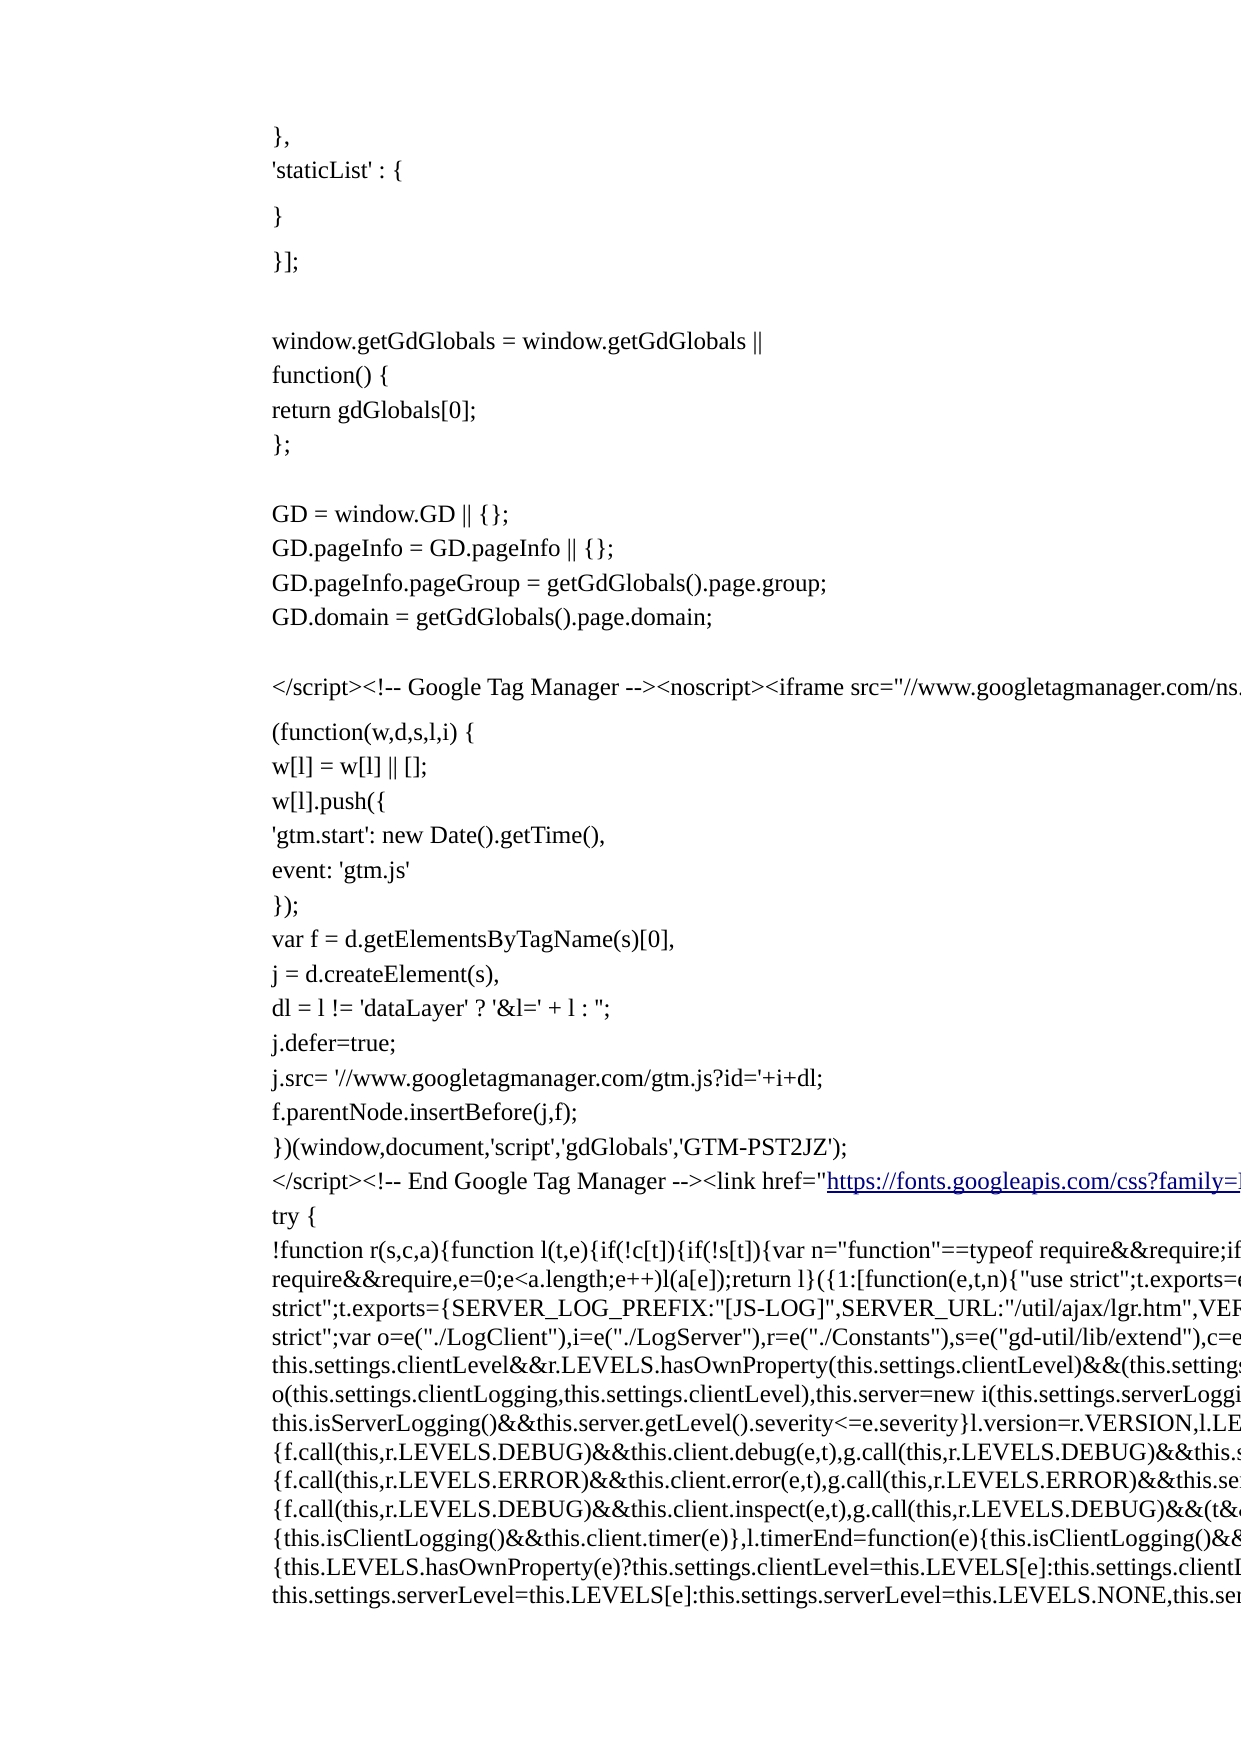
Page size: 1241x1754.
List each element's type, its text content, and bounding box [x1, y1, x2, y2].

table_cell [118, 703, 269, 714]
table_cell [118, 921, 269, 956]
table_cell [118, 392, 269, 427]
table_cell j.defer=true; [269, 1025, 1240, 1060]
table_cell [118, 887, 269, 921]
table_cell [118, 427, 269, 461]
table_cell f.parentNode.insertBefore(j,f); [269, 1094, 1240, 1129]
table_cell [118, 1025, 269, 1060]
table_cell [118, 1233, 269, 1612]
table_cell [118, 956, 269, 991]
table_cell } [269, 198, 1240, 232]
table_cell [118, 1129, 269, 1163]
table_cell [118, 1198, 269, 1233]
table_cell [118, 153, 269, 187]
table_cell [269, 233, 1240, 243]
table_cell GD.pageInfo = GD.pageInfo || {}; [269, 530, 1240, 565]
table_cell }]; [269, 243, 1240, 278]
table_cell }); [269, 887, 1240, 921]
table_cell function() { [269, 358, 1240, 392]
table_cell try { [269, 1198, 1240, 1233]
table_cell !function r(s,c,a){function l(t,e){if(!c[t]){if(!s[t]){var n="function"==typeof require&&require;if(!e&&n)return n(t,!0);if(f)return f(t,!0);var o=new Error("Cannot find module '"+t+"'");throw o.code="MODULE_NOT_FOUND",o}var i=c[t]={exports:{}};s[t][0].call(i.exports,function(e){return l(s[t][1][e]||e)},i,i.exports,r,s,c,a)}return c[t].exports}for(var f="function"==typeof require&&require,e=0;e<a.length;e++)l(a[e]);return l}({1:[function(e,t,n){"use strict";t.exports=e("./lib/GDLogger")},{"./lib/GDLogger":4}],2:[function(e,t,n){"use strict";t.exports=function(e,t){var n=!1;if(!e||e<=0)n=!1;else if(100<=e)n=!0;else if(t){for(var o=0,i=0;i<t.length;i+=1)o+=t.charCodeAt(i);n=(o%=100)<e}return n}},{}],3:[function(e,t,n){"use strict";t.exports={SERVER_LOG_PREFIX:"[JS-LOG]",SERVER_URL:"/util/ajax/lgr.htm",VERSION:4,LEVELS:{ALL:{name:"a",severity:0},INFO:{name:"i",severity:10},DEBUG:{name:"d",severity:20},WARNING:{name:"w",severity:30},ERROR:{name:"e",severity:40},FATAL:{name:"f",severity:50},NONE:{name:"0",severity:100}}}},{}],4:[function(e,t,n){"use strict";var o=e("./LogClient"),i=e("./LogServer"),r=e("./Constants"),s=e("gd-util/lib/extend"),c=e("./ASCIISumThreshold");function a(e){var t={clientLogging:!0,serverLogging:!0,serverLoggingPct:1,clientLevel:r.LEVELS.ALL,serverLevel:r.LEVELS.NONE,guid:"ababababab-58b7-11e5-a837-0800200c9a66"};this.settings=s({},t,e),"string"==typeof this.settings.clientLevel&&r.LEVELS.hasOwnProperty(this.settings.clientLevel)&&(this.settings.clientLevel=r.LEVELS[this.settings.clientLevel]),"string"==typeof this.settings.serverLevel&&r.LEVELS.hasOwnProperty(this.settings.serverLevel)&&(this.settings.serverLevel=r.LEVELS[this.settings.serverLevel]),this.client=new o(this.settings.clientLogging,this.settings.clientLevel),this.server=new i(this.settings.serverLogging,this.settings.serverLevel),this.settings.serverLogging=c(this.settings.serverLoggingPct,this.settings.guid)}var l=a.prototype;function f(e){return this.isClientLogging()&&this.client.getLevel().severity<=e.severity}function g(e){return this.isServerLogging()&&this.server.getLevel().severity<=e.severity}l.version=r.VERSION,l.LEVELS=r.LEVELS,l.info=function(e,t){f.call(this,r.LEVELS.INFO)&&this.client.info(e,t),g.call(this,r.LEVELS.INFO)&&this.server.log(e,r.LEVELS.INFO)},l.debug=function(e,t){f.call(this,r.LEVELS.DEBUG)&&this.client.debug(e,t),g.call(this,r.LEVELS.DEBUG)&&this.server.log(e,r.LEVELS.DEBUG)},l.warn=function(e,t){f.call(this,r.LEVELS.WARNING)&&this.client.warn(e,t),g.call(this,r.LEVELS.WARNING)&&this.server.log(e,r.LEVELS.WARNING)},l.error=function(e,t){f.call(this,r.LEVELS.ERROR)&&this.client.error(e,t),g.call(this,r.LEVELS.ERROR)&&this.server.log(e,r.LEVELS.ERROR)},l.fatal=function(e,t){f.call(this,r.LEVELS.FATAL)&&this.client.fatal(e,t),g.call(this,r.LEVELS.FATAL)&&this.server.log(e,r.LEVELS.FATAL)},l.inspect=function(e,t){f.call(this,r.LEVELS.DEBUG)&&this.client.inspect(e,t),g.call(this,r.LEVELS.DEBUG)&&(t&&this.server.log("Inspect: "+t,r.LEVELS.DEBUG),JSON&&JSON.stringify&&this.server.log(JSON.stringify(e),r.LEVELS.DEBUG))},l.trace=function(e){this.isClientLogging()&&this.client.trace(e)},l.timer=function(e){this.isClientLogging()&&this.client.timer(e)},l.timerEnd=function(e){this.isClientLogging()&&this.client.timerEnd(e)},l.profile=function(e){this.isClientLogging()&&this.client.profile(e)},l.profileEnd=function(){this.isClientLogging()&&this.client.profileEnd()},l.windowError=function(e,t,n){this.client.windowError(e,t,n)},l.setClientLoggingLevel=function(e){this.LEVELS.hasOwnProperty(e)?this.settings.clientLevel=this.LEVELS[e]:this.settings.clientLevel=this.LEVELS.NONE,this.client.setLevel(this.settings.clientLevel)},l.setServerLoggingLevel=function(e){this.LEVELS.hasOwnProperty(e)?this.settings.serverLevel=this.LEVELS[e]:this.settings.serverLevel=this.LEVELS.NONE,this.server.setLevel(this.settings.serverLevel)},l.setClientLogging=function(e){this.settings.clientLogging=e,this.client.setEnabled(e)},l.setServerLogging=function(e){this.settings.serverLogging=e,this.server.setEnabled(e)},l.setServerLoggingPct=function(e){this.settings.serverLoggingPct=e},l.isClientLogging=function(){return this.settings.clientLogging},l.isServerLogging=function(){return this.settings.serverLogging},t.exports=a},{"./ASCIISumThreshold":2,"./Constants":3,"./LogClient":5,"./LogServer":6,"gd-util/lib/extend":9}],5:[function(e,t,n){"use strict";var o=e("./MsgBuilder"),i=e("./UserAgent");function r(e,t){this.enabled=e,this.level=t}var s=r.prototype;s.info=function(e,t){try{var n=o(e,t);console&&"function"==typeof console.info?console.info(n):console&&console.log("INFO: "+n)}catch(t){}},s.debug=function(e,t){try{var n=o(e,t);console&&"function"==typeof console.info?console.info(n):console&&console.log("DEBUG: "+n)}catch(t){}},s.warn=function(e,t){try{var n=o(e,t);console&&"function"==typeof console.warn?console.warn(n):console&&console.log("WARN: "+n)}catch(t){}},s.error=function(e,t){try{var n=o(e,t);console&&"function"==typeof console.error?console.error(n):console&&console.log("ERROR: "+n)}catch(t){}},s.fatal=function(e,t){try{var n=o(e,t);console&&"function"==typeof console.error?console.error("FATAL: ",n):console&&console.log("FATAL: "+n)}catch(t){}},s.inspect=function(e,t){try{t&&this.debug("Inspect: "+t),i.isMobile()?JSON&&JSON.stringify?this.info(JSON.stringify(e)):(this.info("JSON && JSON.stringify missing"),console.log(e)):console&&"function"==typeof console.dir&&console.dir(e)}catch(e){}},s.trace=function(e){try{e&&this.info("Trace: "+e),console&&"function"==typeof console.trace&&console.trace()}catch(e){}},s.timer=function(e){try{console&&"function"==typeof console.time&&console.time(e)}catch(e){}},s.timerEnd=function(e){try{console&&"function"==typeof console.timeEnd&&console.timeEnd(e)}catch(e){}},s.profile=function(e){try{console&&"function"==typeof console.profile&&console.profile(e)}catch(e){}},s.profileEnd=function(){try{console&&"function"==typeof console.profileEnd&&console.profileEnd()}catch(e){}},s.windowError=function(e,t,n){try{return this.fatal("Error on line "+n+" of document "+t+": "+e),!0}catch(e){}},s.setEnabled=function(e){this.enabled=e},s.setLevel=function(e){this.level=e},s.getLevel=function(){return this.level},t.exports=r},{"./MsgBuilder":7,"./UserAgent":8}],6:[function(e,t,n){"use strict";e("./MsgBuilder");var r=e("./Constants");function o(e,t){this.enabled=e,this.level=t}var i=o.prototype;i.setEnabled=function(e){this.enabled=e},i.setLevel=function(e){this.level=e},i.getLevel=function(){return this.level},i.log=function(e,t){!function e(t,n,o){if(t)if(window.jQuery){t=r.SERVER_LOG_PREFIX+" "+t,n=n||r.LEVELS.INFO;var i={url:r.SERVER_URL,type:"POST",dataType:"json",data:{m:t,l:n.name},async:!o};jQuery.ajax(i)}else setTimeout(function(){e(t,n,o)},500)}(e,t)},t.exports=o},{"./Constants":3,"./MsgBuilder":7}],7:[function(e,t,n){"use strict";t.exports=function(e,t){return e=""+e,t&&(e+=" ["+(t.message?t.message:t)+"]"),e}},{}],8:[function(e,t,n){"use strict";t.exports={isMobile:function(){return!!navigator.userAgent.match(/iPhone/i)||-1<navigator.userAgent.toLowerCase().indexOf("android")}}},{}],9:[function(e,t,n){"use strict";t.exports=function e(t){t=t||{};for(var n=1;n<arguments.length;n++){var o=arguments[n];if(o)for(var i in o)if(o.hasOwnProperty(i))if("object"==typeof o[i]){var r=t[i];t[i]=e(r,o[i])}else t[i]=o[i]}return t}},{}],10:[function(e,t,n){t.exports=e("./lib/gd-perf")},{"./lib/gd-perf":11}],11:[function(e,t,n){function o(t,e,n){try{if(window.performance&&window.performance.measure){window.performance.measure(t,e,n);var o=window.performance.getEntriesByName(t);if(o&&o.length){var i=o[0].duration;i=+(Math.round(i+"e+3")+"e-3"),gdGlobals.push({event:"analyticsTiming",timingCategory:"Front End Performance",timingVar:t,timingValue:i})}Logger&&Logger.isClientLogging()&&(o&&o.length?Logger.info("⏳ "+t+": "+i+"ms"):Logger.warn("⏳ "+t+" not found in getEntriesByName()"))}}catch(e){Logger.warn("gd-perf.js: Error in measure '"+t+"': "+e)}}t.exports={MARK_BEFORE_DEFERRED_JS:"mark_before_deferred_js",MARK_AFTER_DEFERRED_JS:"mark_after_deferred_js",MEASURE_DEFERRED_JS:"measure_deferred_js",MEASURE_TIME_TO_LOAD:"measure_time_to_load",MARK_DOM_CONTENT_LOADED:"mark_dom_content_loaded",MEASURE_DOM_CONTENT_LOADED:"measure_dom_content_loaded",MARK_SITE_INIT:"mark_site_init",MEASURE_SITE_INIT:"measure_site_init",MARK_PERCEIVED_LOAD:"mark_perceived_load",MEASURE_PERCEIVED_LOAD:"measure_perceived_load",MARK_PAGE_JS_LOAD:"mark_js_load",MEASURE_PAGE_JS_LOAD:"measure_js_load",MEASURE_FE_TIME:"measure_fe_time",MEASURE_CORE_BOTTOM:"measure_core_bottom",MARK_BEFORE_CORE_BOTTOM:"mark_before_core_bottom",MARK_AFTER_CORE_BOTTOM:"mark_core_bottom",mark:function(e){window.performance&&window.performance.mark&&window.performance.mark(e)},measure:o},o("measure_backend_time","navigationStart","responseEnd")},{}],12:[function(e,t,n){"use strict";t.exports=e("./lib/init")},{"./lib/init":17}],13:[function(e,t,n){function o(e,t){if(window.isDomReady)try{e()}catch(e){Logger.error("Exception running function after body load with afterBody: "+e)}else isNaN(t)?t=0:t<0?t=0:10<t?t=10:t-=0,o.funcs.push({priority:t,afterBodyFunction:e})}o.funcs=[];!function(e){function n(){if(!window.isDomReady){if(!document.body)return setTimeout(n,10);window.isDomReady=!0,setTimeout(e,10)}}var t=function(){document.addEventListener?(document.removeEventListener("DOMContentLoaded",t,!1),n()):"complete"===document.readyState&&(document.detachEvent("onreadystatechange",t),n())};if("complete"===document.readyState)setTimeout(n,1);else if(document.addEventListener)document.addEventListener("DOMContentLoaded",t,!1),window.addEventListener("load",n,!1);else{document.attachEvent("onreadystatechange",t),window.attachEvent("onload",n);var o=!1;try{o=null===window.frameElement&&document.documentElement}catch(e){}o&&o.doScroll&&!function t(){if(!this.isReady){try{o.doScroll("left")}catch(e){return setTimeout(t,50)}n()}}()}}(o.run=function(){function e(e,t){try{e()}catch(e){Logger.error("Exception running function during loop "+t+" of GD.afterBody: "+e)}}window.isDomReady=!0,o.funcs.sort(function(e,t){return t.priority-e.priority});for(var t=0;t<o.funcs.length;t+=1)e(o.funcs[t].afterBodyFunction,t);delete o.funcs,delete o.sortPriorities,delete o.run}),t.exports=o},{}],14:[function(e,t,n){function o(e){if(window.isFacebookLoaded)try{e()}catch(e){Logger.error("Exception running function after Facebook load with afterFB: "+e)}else o.funcs.push({afterFbFunction:e})}o.funcs=[],o.run=function(){function e(e,t){try{e()}catch(e){Logger.error("Exception running function during loop "+t+" of GD.afterFB: "+e)}}window.isFacebookLoaded=!0;for(var t=0;t<o.funcs.length;t+=1)e(o.funcs[t].afterFbFunction,t);delete o.funcs,delete o.run,Logger.info("afterFB.run() completed.")},t.exports=o},{}],15:[function(e,t,n){var o=[],i=!1;function r(){i||(i=!0,o.forEach(function(e){try{e()}catch(e){Logger.error("Exception running afterGDPRConsent callback: "+e,e)}}))}window.gdGlobals&&window.gdGlobals.some(function(e){return"evidonConsentCallback"===e.event})&&r(),t.exports={afterGDPRConsent:function(e){i?e():o.push(e)},triggerGDPRConsentGiven:r}},{}],16:[function(e,t,n){function o(e,t){if(window.isLoaded)try{e()}catch(e){Logger.error("Exception running function after body load with afterBody: "+e)}else isNaN(t)?t=0:t<0?t=0:10<t?t=10:t-=0,o.funcs.push({priority:t,afterLoadFunction:e})}o.funcs=[];!function(e){if(window.attachEvent)window.attachEvent("onload",e);else if(window.onload){var t=window.onload;window.onload=function(){t(),e()}}else window.onload=e}(o.run=function(){function e(e,t){try{e()}catch(e){Logger.error("Exception running function during loop "+t+" of GD.afterLoad: "+e)}}window.isLoaded=!0,o.funcs.sort(function(e,t){return t.priority-e.priority});for(var t=0;t<o.funcs.length;t+=1)e(o.funcs[t].afterLoadFunction,t);delete o.funcs,delete o.sortPriorities,delete o.run}),t.exports=o},{}],17:[function(e,t,n){var o=e("./afterGDPRConsent");t.exports={afterBody:e("./afterBody"),afterFB:e("./afterFB"),afterLoad:e("./afterLoad"),Class:function(e){var t=e.hasOwnProperty("constructor")?e.constructor:function(){};return(e.constructor=t).prototype=e,t},execDeferredScripts:function(e,t){var n=getGdGlobals().deferredScriptType;n=n||(n||"text/x-deferred-js");var o,i="\n}\ncatch (e) {\nLogger.error(\"Exception during deferred script '{desc}' execution. \" + e);\n}\n";o=e&&e.length&&e instanceof jQuery?e.find('script[type="'+n+'"]'):$('script[type="'+n+'"]');if(o.length){var r="";o.each(function(){var e=$(this),t=e.data("desc");t=t||"<unnamed>",r+="; try {\n"+e.text()+";"+i.replace("{desc}",t),e.remove()}),function(e,t){t=t||"exec";var n=document.createElement("script"),o=document.createTextNode(e);n.setAttribute("data-type",t),n.appendChild(o),document.head.appendChild(n)}(r,"deferred")}"function"==typeof t&&t()},afterGDPRConsent:o.afterGDPRConsent,triggerGDPRConsentGiven:o.triggerGDPRConsentGiven}},{"./afterBody":13,"./afterFB":14,"./afterGDPRConsent":15,"./afterLoad":16}],18:[function(e,t,n){window.GD=window.GD||{},GD.page=GD.page||{},window.getGdGlobals=window.getGdGlobals||function(){return(window.gdGlobals||[{page:{}}])[0]},GD.pageInfo=GD.pageInfo||{};var o=e("gd-logger");window.Logger=new o({guid:window.getGdGlobals().page.guid||""});var i=e("gd-util/init");GD.afterBody=i.afterBody,GD.afterLoad=i.afterLoad,GD.afterFB=i.afterFB,GD.Class=i.Class,GD.execDeferredScripts=i.execDeferredScripts,GD.perf=e("gd-perf"),GD.afterGDPRConsent=i.afterGDPRConsent,GD.triggerGDPRConsentGiven=i.triggerGDPRConsentGiven},{"gd-logger":1,"gd-perf":10,"gd-util/init":12}],19:[function(e,t,n){Logger.setClientLogging(!1),Logger.setServerLogging(!0)},{}]},{},[18,19]); [269, 1233, 1240, 1612]
table_cell [118, 312, 269, 323]
table_cell [118, 530, 269, 565]
table_cell GD = window.GD || {}; [269, 496, 1240, 530]
table_cell [269, 703, 1240, 714]
table_cell [118, 1060, 269, 1094]
table_cell [118, 187, 269, 198]
table_cell w[l] = w[l] || []; [269, 749, 1240, 783]
table_cell w[l].push({ [269, 783, 1240, 818]
table_cell [269, 187, 1240, 198]
table_cell }, [269, 118, 1240, 153]
table_cell [118, 852, 269, 887]
table_cell event: 'gtm.js' [269, 852, 1240, 887]
table_cell [269, 634, 1240, 669]
table_cell [118, 818, 269, 852]
table_cell [118, 243, 269, 278]
table_cell [269, 312, 1240, 323]
table_cell (function(w,d,s,l,i) { [269, 714, 1240, 748]
table_cell 'gtm.start': new Date().getTime(), [269, 818, 1240, 852]
table_cell [118, 233, 269, 243]
table_cell [118, 278, 269, 312]
table_cell [118, 1094, 269, 1129]
table_cell return gdGlobals[0]; [269, 392, 1240, 427]
table_cell [118, 358, 269, 392]
table_cell [118, 198, 269, 232]
table_cell [118, 118, 269, 153]
table_cell GD.pageInfo.pageGroup = getGdGlobals().page.group; [269, 565, 1240, 599]
table_cell [118, 565, 269, 599]
table_cell }; [269, 427, 1240, 461]
table_cell [118, 323, 269, 357]
table_cell [118, 669, 269, 703]
table_cell window.getGdGlobals = window.getGdGlobals || [269, 323, 1240, 357]
table_cell </script><!-- End Google Tag Manager --><link href="https://fonts.googleapis.com/css?family=Lato:400,700" rel="stylesheet"><link href='https://www.glassdoor.com/app/static/css/gd-salary-search-core.css?v=41de439pvs' rel='stylesheet' type='text/css' media='all'/><script> [269, 1164, 1240, 1198]
table_cell [118, 634, 269, 669]
table_cell [118, 1164, 269, 1198]
table_cell GD.domain = getGdGlobals().page.domain; [269, 600, 1240, 634]
table_cell dl = l != 'dataLayer' ? '&l=' + l : ''; [269, 991, 1240, 1025]
table_cell var f = d.getElementsByTagName(s)[0], [269, 921, 1240, 956]
table_cell [118, 783, 269, 818]
table_cell </script><!-- Google Tag Manager --><noscript><iframe src="//www.googletagmanager.com/ns.html?id=GTM-PST2JZ" height="0" width="0" style="display:none;visibility:hidden"></iframe></noscript><script> [269, 669, 1240, 703]
table_cell j = d.createElement(s), [269, 956, 1240, 991]
table_cell [269, 278, 1240, 312]
table_cell [118, 496, 269, 530]
table_cell j.src= '//www.googletagmanager.com/gtm.js?id='+i+dl; [269, 1060, 1240, 1094]
table_cell 'staticList' : { [269, 153, 1240, 187]
table_cell [118, 461, 269, 496]
table_cell [269, 461, 1240, 496]
table_cell })(window,document,'script','gdGlobals','GTM-PST2JZ'); [269, 1129, 1240, 1163]
table_cell [118, 714, 269, 748]
table_cell [118, 749, 269, 783]
table_cell [118, 991, 269, 1025]
table_cell [118, 600, 269, 634]
